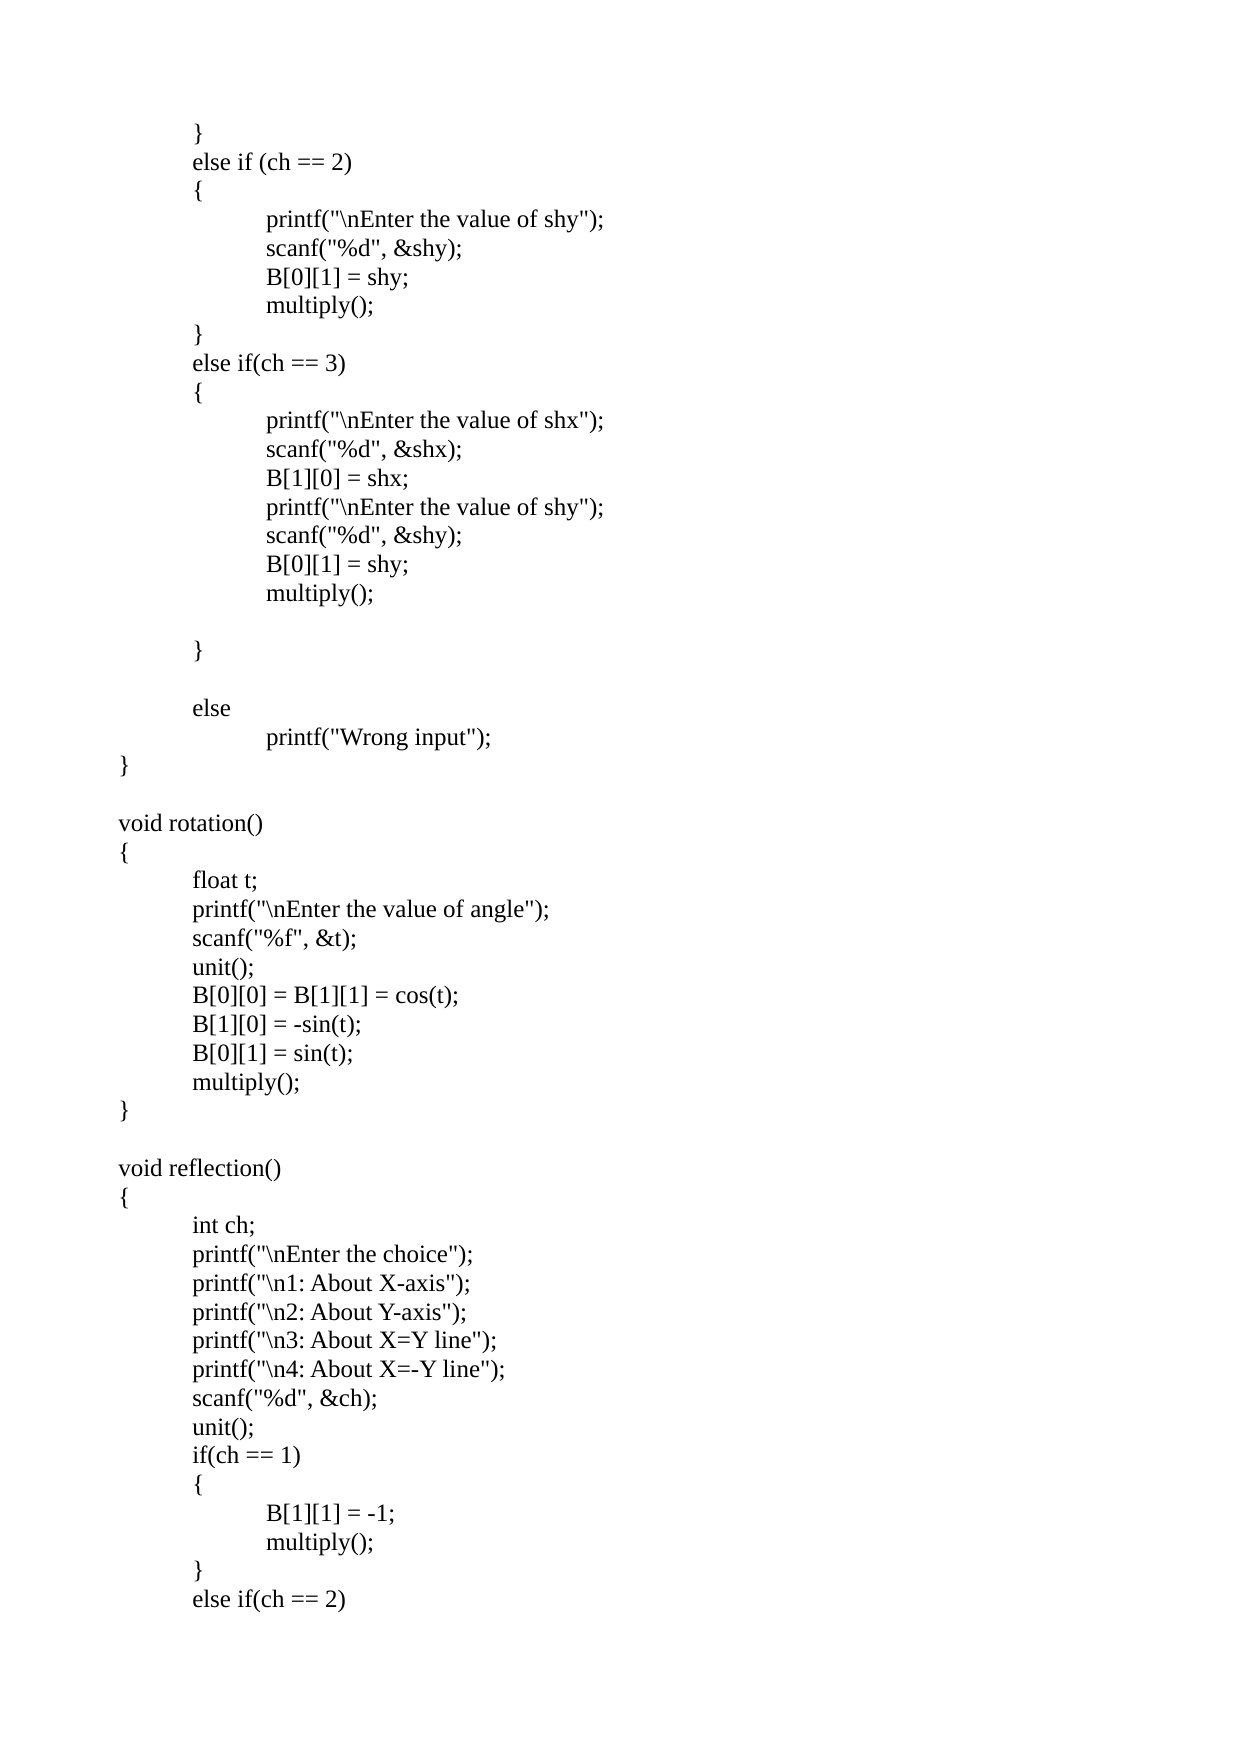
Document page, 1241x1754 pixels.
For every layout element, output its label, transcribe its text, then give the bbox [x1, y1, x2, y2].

text unit(); [118, 952, 1122, 981]
text } [118, 1096, 1122, 1124]
text B[1][0] = shx; [118, 463, 1122, 492]
text B[0][1] = shy; [118, 262, 1122, 291]
text { [118, 377, 1122, 406]
text B[0][1] = sin(t); [118, 1038, 1122, 1067]
text { [118, 176, 1122, 204]
text else [118, 693, 1122, 722]
text printf("\nEnter the choice"); [118, 1239, 1122, 1268]
text printf("\n3: About X=Y line"); [118, 1326, 1122, 1354]
text B[1][0] = -sin(t); [118, 1009, 1122, 1038]
text multiply(); [118, 291, 1122, 319]
text B[0][0] = B[1][1] = cos(t); [118, 981, 1122, 1009]
text } [118, 319, 1122, 348]
text printf("\nEnter the value of shy"); [118, 492, 1122, 521]
text float t; [118, 866, 1122, 894]
text printf("\nEnter the value of angle"); [118, 894, 1122, 923]
text int ch; [118, 1211, 1122, 1239]
text scanf("%d", &shx); [118, 434, 1122, 463]
text printf("\n1: About X-axis"); [118, 1268, 1122, 1297]
text } [118, 118, 1122, 147]
text scanf("%f", &t); [118, 923, 1122, 952]
text multiply(); [118, 578, 1122, 607]
text multiply(); [118, 1067, 1122, 1096]
text printf("\nEnter the value of shx"); [118, 406, 1122, 434]
text multiply(); [118, 1527, 1122, 1556]
text void rotation() [118, 808, 1122, 837]
text scanf("%d", &shy); [118, 233, 1122, 262]
text printf("\n4: About X=-Y line"); [118, 1354, 1122, 1383]
text { [118, 837, 1122, 866]
text unit(); [118, 1412, 1122, 1441]
text { [118, 1182, 1122, 1211]
text } [118, 1556, 1122, 1584]
text B[0][1] = shy; [118, 549, 1122, 578]
text void reflection() [118, 1153, 1122, 1182]
text } [118, 636, 1122, 664]
text B[1][1] = -1; [118, 1498, 1122, 1527]
text if(ch == 1) [118, 1441, 1122, 1469]
text scanf("%d", &shy); [118, 521, 1122, 549]
text else if (ch == 2) [118, 147, 1122, 176]
text scanf("%d", &ch); [118, 1383, 1122, 1412]
text else if(ch == 2) [118, 1584, 1122, 1613]
text printf("Wrong input"); [118, 722, 1122, 751]
text { [118, 1469, 1122, 1498]
text printf("\nEnter the value of shy"); [118, 204, 1122, 233]
text else if(ch == 3) [118, 348, 1122, 377]
text } [118, 751, 1122, 779]
text printf("\n2: About Y-axis"); [118, 1297, 1122, 1326]
